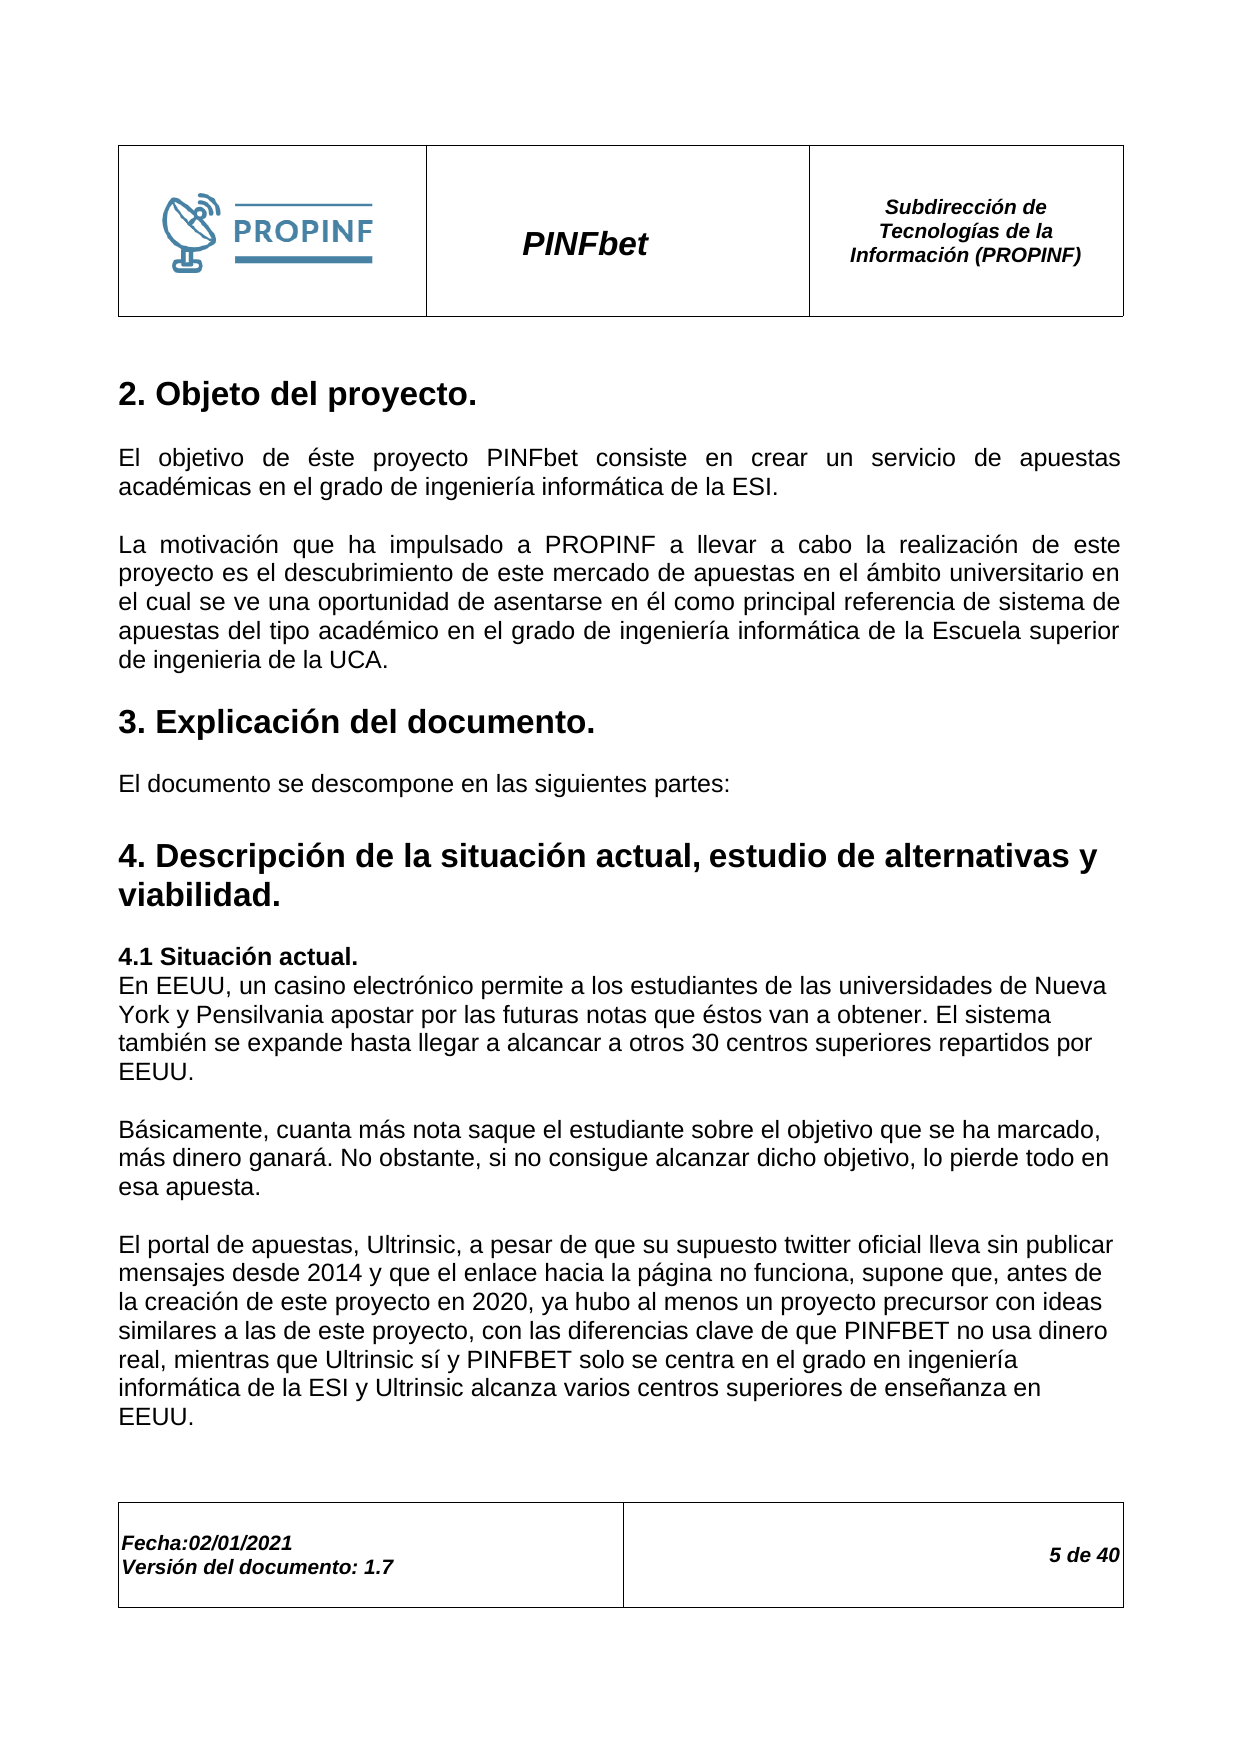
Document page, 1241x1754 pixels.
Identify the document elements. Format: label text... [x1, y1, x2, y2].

text La motivación que ha impulsado a PROPINF a llevar a cabo la realización de este proyecto es el descubrimiento de este mercado de apuestas en el ámbito universitario en el cual se ve una oportunidad de asentarse en él como principal referencia de sistema de apuestas del tipo académico en el grado de ingeniería informática de la Escuela superior de ingenieria de la UCA. [118, 529, 1122, 673]
text 4.1 Situación actual. [118, 942, 1122, 971]
text Básicamente, cuanta más nota saque el estudiante sobre el objetivo que se ha marcado, más dinero ganará. No obstante, si no consigue alcanzar dicho objetivo, lo pierde todo en esa apuesta. [118, 1114, 1122, 1201]
text 3. Explicación del documento. [118, 702, 1122, 741]
text El documento se descompone en las siguientes partes: [118, 769, 1122, 798]
text 4. Descripción de la situación actual, estudio de alternativas y viabilidad. [118, 836, 1122, 913]
text En EEUU, un casino electrónico permite a los estudiantes de las universidades de Nueva York y Pensilvania apostar por las futuras notas que éstos van a obtener. El sistema también se expande hasta llegar a alcancar a otros 30 centros superiores repartidos por EEUU. [118, 971, 1122, 1086]
text 2. Objeto del proyecto. [118, 374, 1122, 412]
picture [126, 170, 414, 301]
text El objetivo de éste proyecto PINFbet consiste en crear un servicio de apuestas académicas en el grado de ingeniería informática de la ESI. [118, 443, 1122, 501]
text El portal de apuestas, Ultrinsic, a pesar de que su supuesto twitter oficial lleva sin publicar mensajes desde 2014 y que el enlace hacia la página no funciona, supone que, antes de la creación de este proyecto en 2020, ya hubo al menos un proyecto precursor con ideas similares a las de este proyecto, con las diferencias clave de que PINFBET no usa dinero real, mientras que Ultrinsic sí y PINFBET solo se centra en el grado en ingeniería informática de la ESI y Ultrinsic alcanza varios centros superiores de enseñanza en EEUU. [118, 1229, 1122, 1431]
